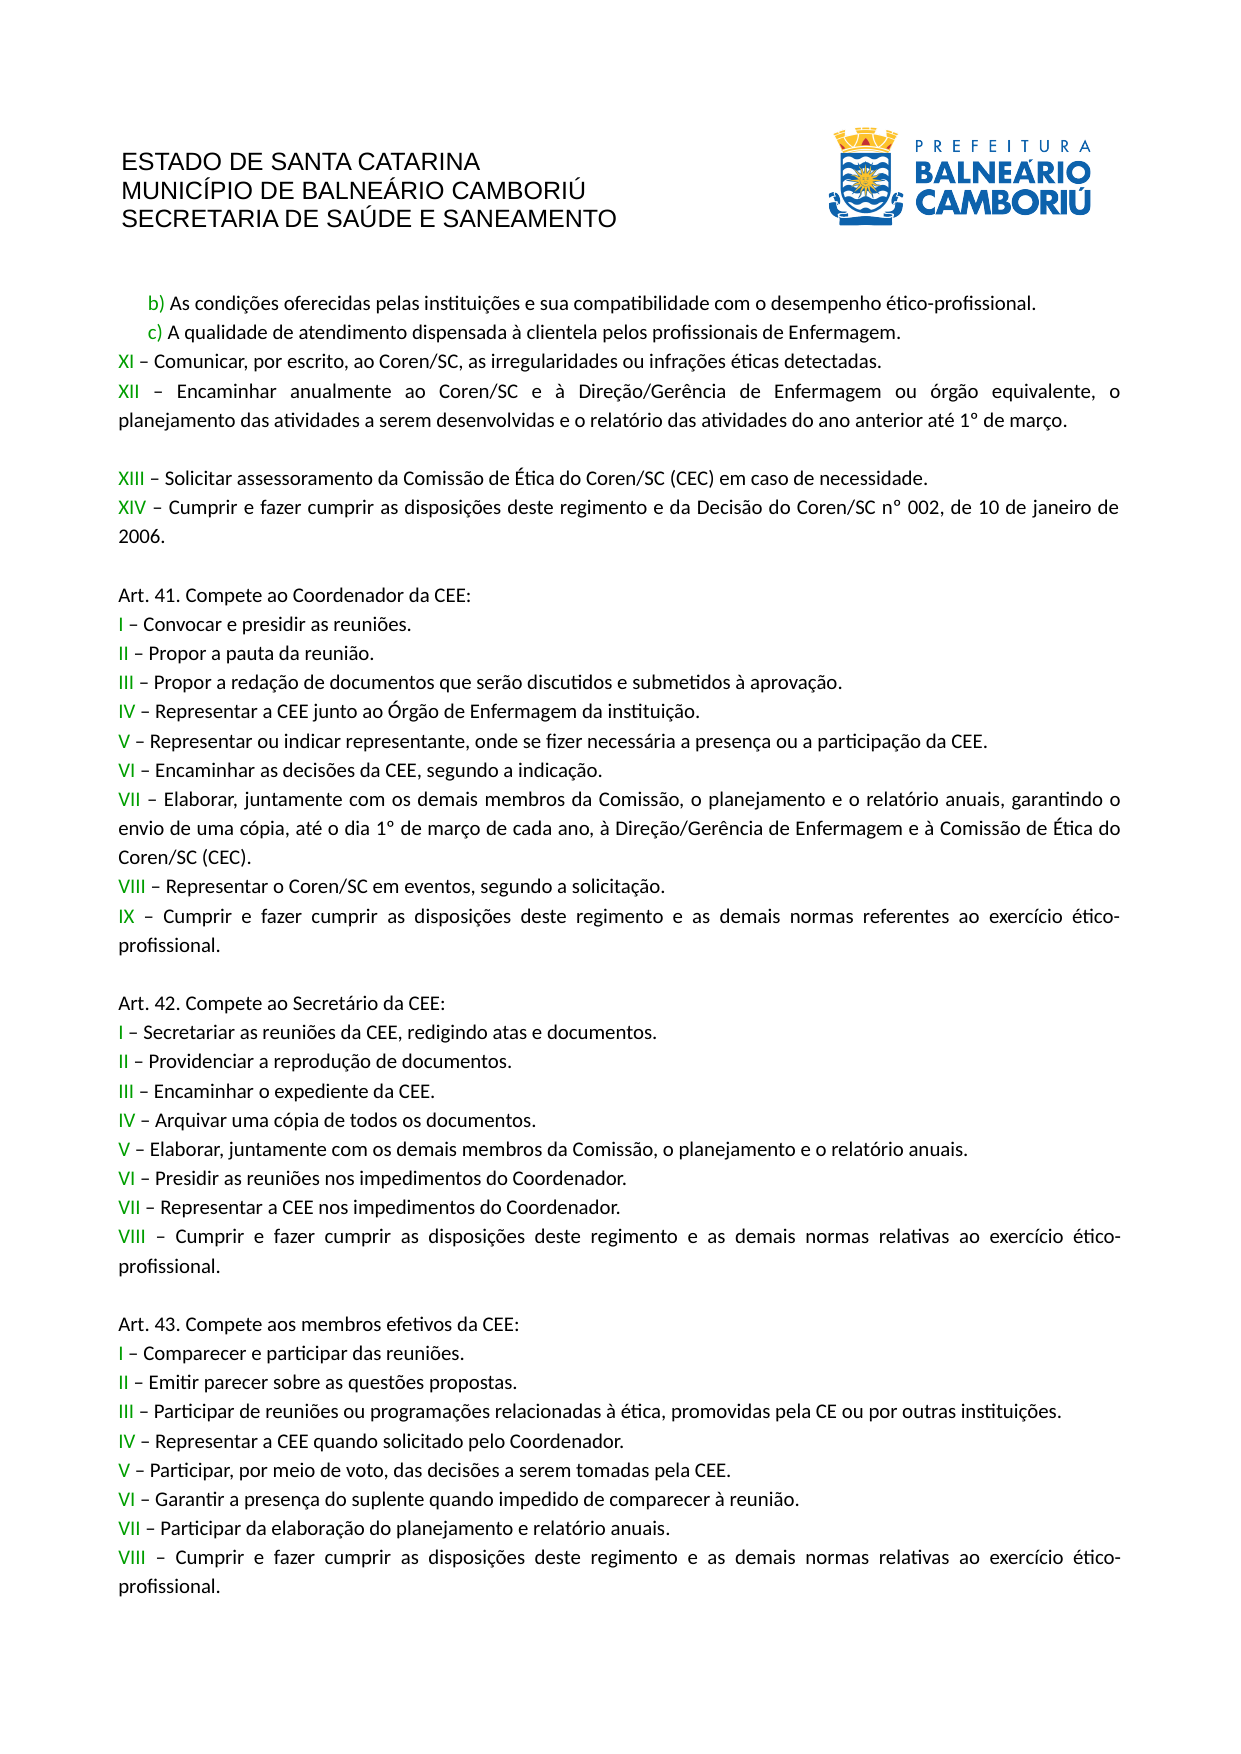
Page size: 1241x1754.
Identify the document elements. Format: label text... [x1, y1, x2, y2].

text III – Propor a redação de documentos que serão discutidos e submetidos à aprovação. [118, 666, 1122, 695]
text Art. 41. Compete ao Coordenador da CEE: [118, 578, 1122, 607]
text Art. 43. Compete aos membros efetivos da CEE: [118, 1307, 1122, 1337]
text VIII – Cumprir e fazer cumprir as disposições deste regimento e as demais normas relativas ao exercício ético-profissional. [118, 1220, 1122, 1278]
text II – Providenciar a reprodução de documentos. [118, 1045, 1122, 1074]
text IV – Representar a CEE junto ao Órgão de Enfermagem da instituição. [118, 695, 1122, 724]
picture [873, 133, 1091, 227]
text IV – Arquivar uma cópia de todos os documentos. [118, 1103, 1122, 1132]
text I – Secretariar as reuniões da CEE, redigindo atas e documentos. [118, 1016, 1122, 1045]
text XIV – Cumprir e fazer cumprir as disposições deste regimento e da Decisão do Coren/SC nº 002, de 10 de janeiro de 2006. [118, 491, 1122, 549]
text III – Encaminhar o expediente da CEE. [118, 1074, 1122, 1103]
text b) As condições oferecidas pelas instituições e sua compatibilidade com o desempenho ético-profissional. [148, 287, 1122, 316]
text VI – Encaminhar as decisões da CEE, segundo a indicação. [118, 753, 1122, 782]
text V – Participar, por meio de voto, das decisões a serem tomadas pela CEE. [118, 1453, 1122, 1482]
text XIII – Solicitar assessoramento da Comissão de Ética do Coren/SC (CEC) em caso de necessidade. [118, 462, 1122, 491]
text IV – Representar a CEE quando solicitado pelo Coordenador. [118, 1424, 1122, 1453]
text I – Convocar e presidir as reuniões. [118, 607, 1122, 637]
text VII – Participar da elaboração do planejamento e relatório anuais. [118, 1512, 1122, 1541]
text II – Emitir parecer sobre as questões propostas. [118, 1366, 1122, 1395]
text VI – Presidir as reuniões nos impedimentos do Coordenador. [118, 1162, 1122, 1191]
text VII – Representar a CEE nos impedimentos do Coordenador. [118, 1191, 1122, 1220]
text I – Comparecer e participar das reuniões. [118, 1337, 1122, 1366]
text VI – Garantir a presença do suplente quando impedido de comparecer à reunião. [118, 1482, 1122, 1512]
text VII – Elaborar, juntamente com os demais membros da Comissão, o planejamento e o relatório anuais, garantindo o envio de uma cópia, até o dia 1º de março de cada ano, à Direção/Gerência de Enfermagem e à Comissão de Ética do Coren/SC (CEC). [118, 782, 1122, 870]
text V – Elaborar, juntamente com os demais membros da Comissão, o planejamento e o relatório anuais. [118, 1132, 1122, 1162]
text II – Propor a pauta da reunião. [118, 637, 1122, 666]
text VIII – Representar o Coren/SC em eventos, segundo a solicitação. [118, 870, 1122, 899]
text XII – Encaminhar anualmente ao Coren/SC e à Direção/Gerência de Enfermagem ou órgão equivalente, o planejamento das atividades a serem desenvolvidas e o relatório das atividades do ano anterior até 1º de março. [118, 374, 1122, 432]
text Art. 42. Compete ao Secretário da CEE: [118, 987, 1122, 1016]
text IX – Cumprir e fazer cumprir as disposições deste regimento e as demais normas referentes ao exercício ético-profissional. [118, 899, 1122, 957]
text V – Representar ou indicar representante, onde se fizer necessária a presença ou a participação da CEE. [118, 724, 1122, 753]
text c) A qualidade de atendimento dispensada à clientela pelos profissionais de Enfermagem. [148, 316, 1122, 345]
text XI – Comunicar, por escrito, ao Coren/SC, as irregularidades ou infrações éticas detectadas. [118, 345, 1122, 374]
text III – Participar de reuniões ou programações relacionadas à ética, promovidas pela CE ou por outras instituições. [118, 1395, 1122, 1424]
text VIII – Cumprir e fazer cumprir as disposições deste regimento e as demais normas relativas ao exercício ético-profissional. [118, 1541, 1122, 1599]
